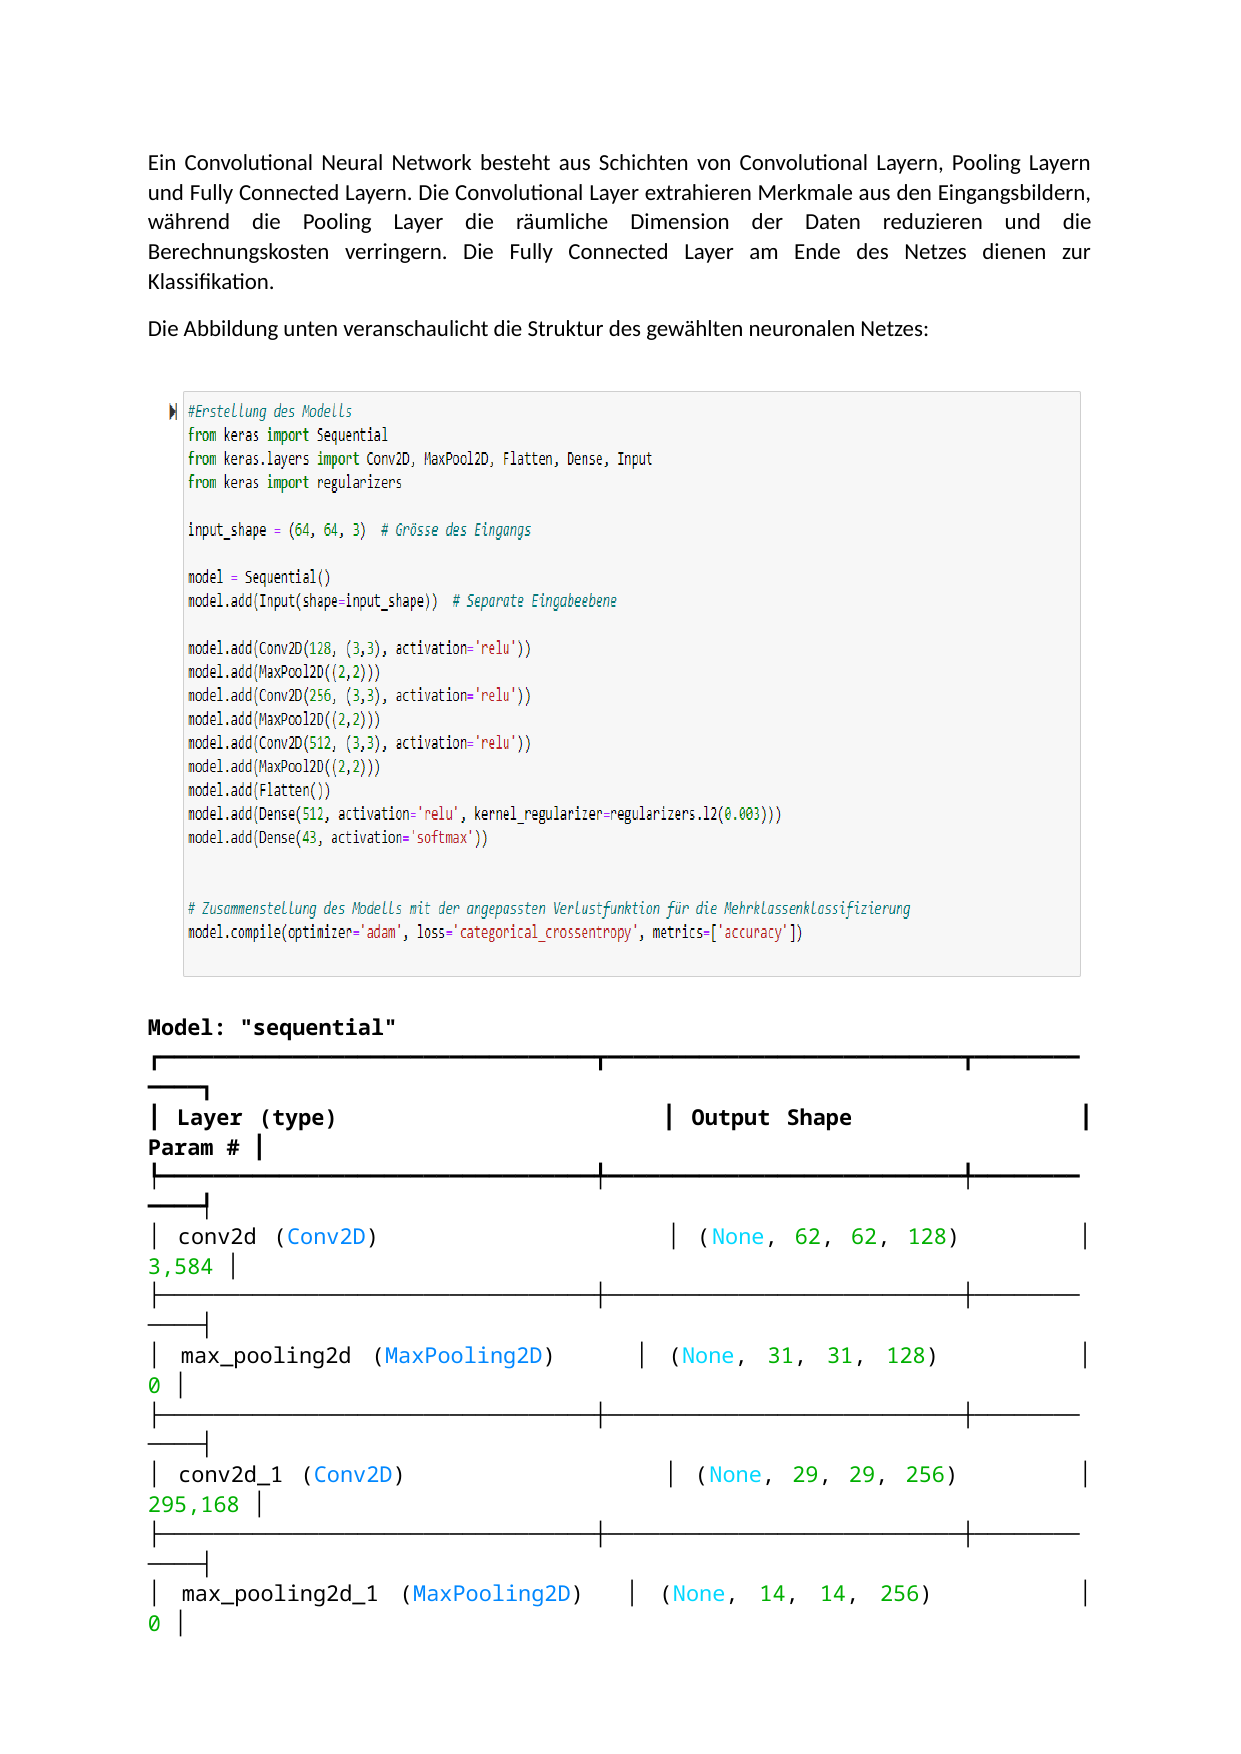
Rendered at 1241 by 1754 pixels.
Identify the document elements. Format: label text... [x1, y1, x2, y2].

text ┏━━━━━━━━━━━━━━━━━━━━━━━━━━━━━━━━━┳━━━━━━━━━━━━━━━━━━━━━━━━━━━┳━━━━━━━━━━━━┓ [148, 1042, 1092, 1102]
text Die Abbildung unten veranschaulicht die Struktur des gewählten neuronalen Netzes: [148, 314, 1092, 342]
text Model: "sequential" [148, 1012, 1092, 1042]
text Ein Convolutional Neural Network besteht aus Schichten von Convolutional Layern, Pooling Layern und Fully Connected Layern. Die Convolutional Layer extrahieren Merkmale aus den Eingangsbildern, während die Pooling Layer die räumliche Dimension der Daten reduzieren und die Berechnungskosten verringern. Die Fully Connected Layer am Ende des Netzes dienen zur Klassifikation. [148, 148, 1092, 295]
text │ max_pooling2d_1 (MaxPooling2D) │ (None, 14, 14, 256) │ 0 │ [148, 1578, 1092, 1638]
text ├─────────────────────────────────┼───────────────────────────┼────────────┤ [148, 1399, 1092, 1459]
text │ conv2d_1 (Conv2D) │ (None, 29, 29, 256) │ 295,168 │ [148, 1459, 1092, 1519]
text ┃ Layer (type) ┃ Output Shape ┃ Param # ┃ [148, 1102, 1092, 1161]
text ├─────────────────────────────────┼───────────────────────────┼────────────┤ [148, 1280, 1092, 1340]
text ├─────────────────────────────────┼───────────────────────────┼────────────┤ [148, 1519, 1092, 1578]
text │ max_pooling2d (MaxPooling2D) │ (None, 31, 31, 128) │ 0 │ [148, 1340, 1092, 1399]
text ┡━━━━━━━━━━━━━━━━━━━━━━━━━━━━━━━━━╇━━━━━━━━━━━━━━━━━━━━━━━━━━━╇━━━━━━━━━━━━┩ [148, 1161, 1092, 1221]
text │ conv2d (Conv2D) │ (None, 62, 62, 128) │ 3,584 │ [148, 1221, 1092, 1280]
